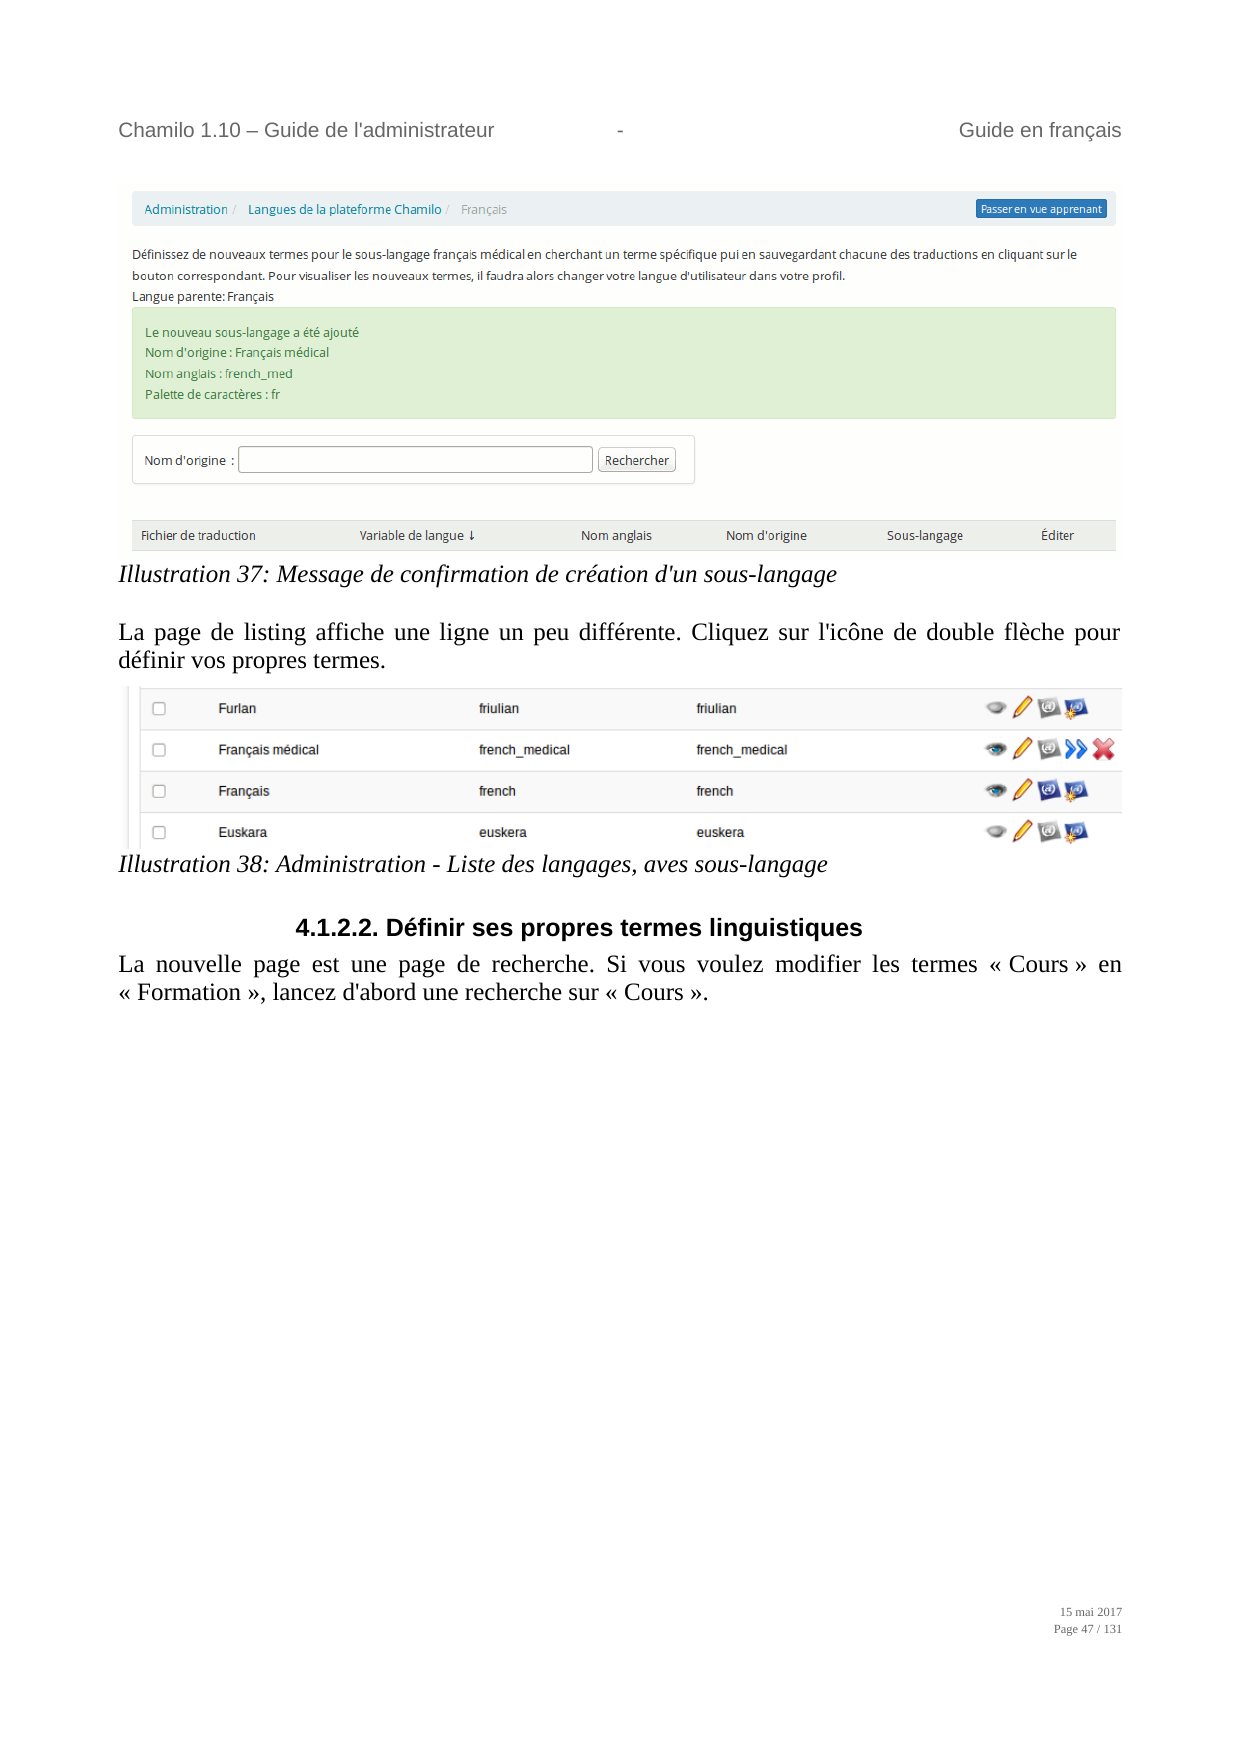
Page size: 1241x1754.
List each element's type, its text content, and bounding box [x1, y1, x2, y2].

text Illustration 37: Message de confirmation de création d'un sous-langage [118, 560, 1122, 588]
text Illustration 38: Administration - Liste des langages, aves sous-langage [118, 849, 1122, 878]
subtitle Définir ses propres termes linguistiques [295, 913, 1122, 942]
text La nouvelle page est une page de recherche. Si vous voulez modifier les termes « Cours » en « Formation », lancez d'abord une recherche sur « Cours ». [118, 949, 1122, 1006]
text La page de listing affiche une ligne un peu différente. Cliquez sur l'icône de double flèche pour définir vos propres termes. [118, 617, 1122, 674]
picture [118, 184, 1122, 560]
picture [118, 686, 1123, 849]
